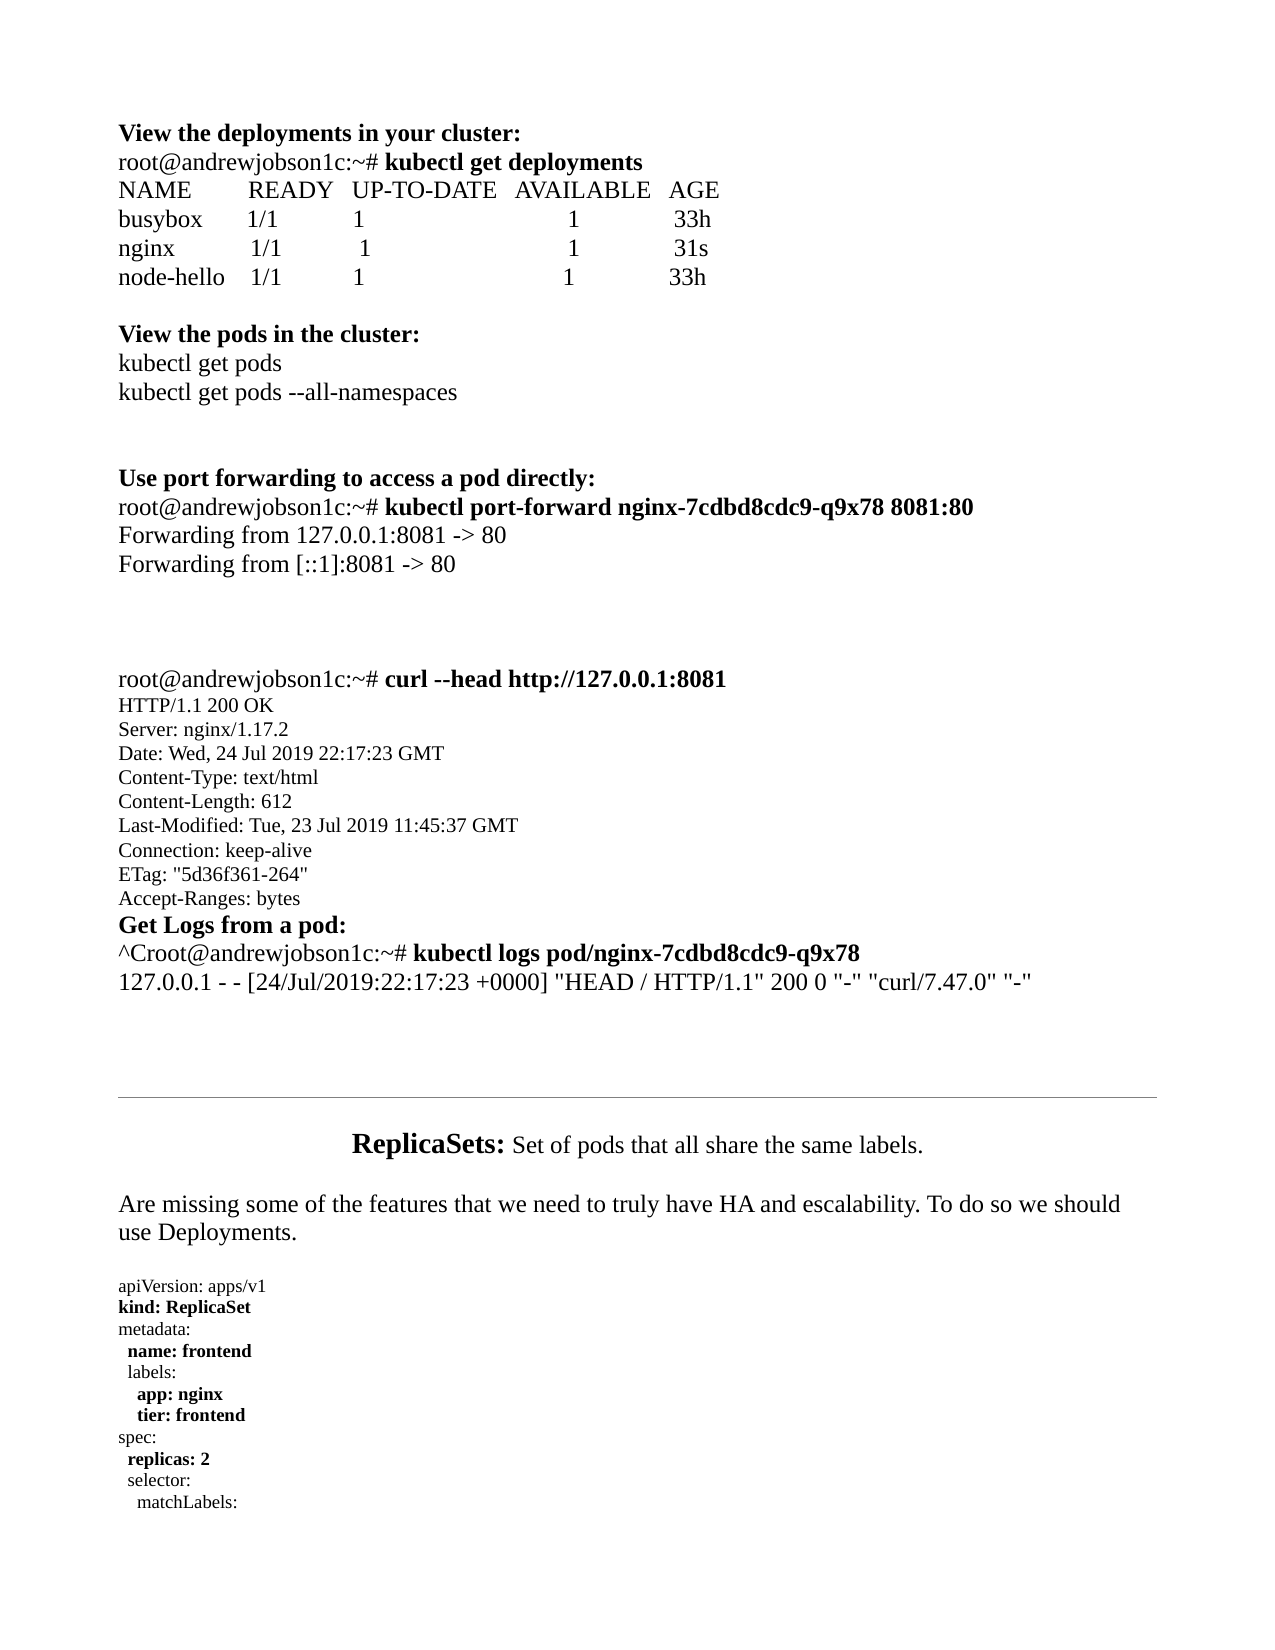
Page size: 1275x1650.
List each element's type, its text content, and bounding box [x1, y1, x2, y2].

text HTTP/1.1 200 OK [118, 693, 1157, 717]
text spec: [118, 1426, 1157, 1447]
text kind: ReplicaSet [118, 1296, 1157, 1318]
text busybox 1/1 1 1 33h [118, 204, 1157, 233]
text replicas: 2 [118, 1447, 1157, 1469]
text Are missing some of the features that we need to truly have HA and escalability. To do so we should use Deployments. [118, 1189, 1157, 1246]
text Server: nginx/1.17.2 [118, 717, 1157, 741]
text metadata: [118, 1318, 1157, 1339]
text tier: frontend [118, 1404, 1157, 1426]
text Connection: keep-alive [118, 837, 1157, 862]
text Use port forwarding to access a pod directly: [118, 463, 1157, 492]
text apiVersion: apps/v1 [118, 1275, 1157, 1296]
text labels: [118, 1361, 1157, 1383]
text name: frontend [118, 1339, 1157, 1361]
text root@andrewjobson1c:~# curl --head http://127.0.0.1:8081 [118, 664, 1157, 693]
text root@andrewjobson1c:~# kubectl port-forward nginx-7cdbd8cdc9-q9x78 8081:80 [118, 492, 1157, 521]
text Last-Modified: Tue, 23 Jul 2019 11:45:37 GMT [118, 813, 1157, 837]
text kubectl get pods [118, 348, 1157, 377]
text Get Logs from a pod: [118, 910, 1157, 938]
text Forwarding from 127.0.0.1:8081 -> 80 [118, 521, 1157, 549]
text ETag: "5d36f361-264" [118, 862, 1157, 886]
text View the pods in the cluster: [118, 319, 1157, 348]
text Date: Wed, 24 Jul 2019 22:17:23 GMT [118, 741, 1157, 765]
text ^Croot@andrewjobson1c:~# kubectl logs pod/nginx-7cdbd8cdc9-q9x78 [118, 938, 1157, 967]
text NAME READY UP-TO-DATE AVAILABLE AGE [118, 176, 1157, 204]
text node-hello 1/1 1 1 33h [118, 262, 1157, 291]
text nginx 1/1 1 1 31s [118, 233, 1157, 262]
text Content-Length: 612 [118, 789, 1157, 813]
text ReplicaSets: Set of pods that all share the same labels. [118, 1126, 1157, 1160]
text matchLabels: [118, 1491, 1157, 1512]
text selector: [118, 1469, 1157, 1491]
text Forwarding from [::1]:8081 -> 80 [118, 549, 1157, 578]
text app: nginx [118, 1383, 1157, 1404]
text View the deployments in your cluster: [118, 118, 1157, 147]
text Accept-Ranges: bytes [118, 886, 1157, 910]
text kubectl get pods --all-namespaces [118, 377, 1157, 406]
text Content-Type: text/html [118, 765, 1157, 789]
text 127.0.0.1 - - [24/Jul/2019:22:17:23 +0000] "HEAD / HTTP/1.1" 200 0 "-" "curl/7.47.0" "-" [118, 967, 1157, 996]
text root@andrewjobson1c:~# kubectl get deployments [118, 147, 1157, 176]
